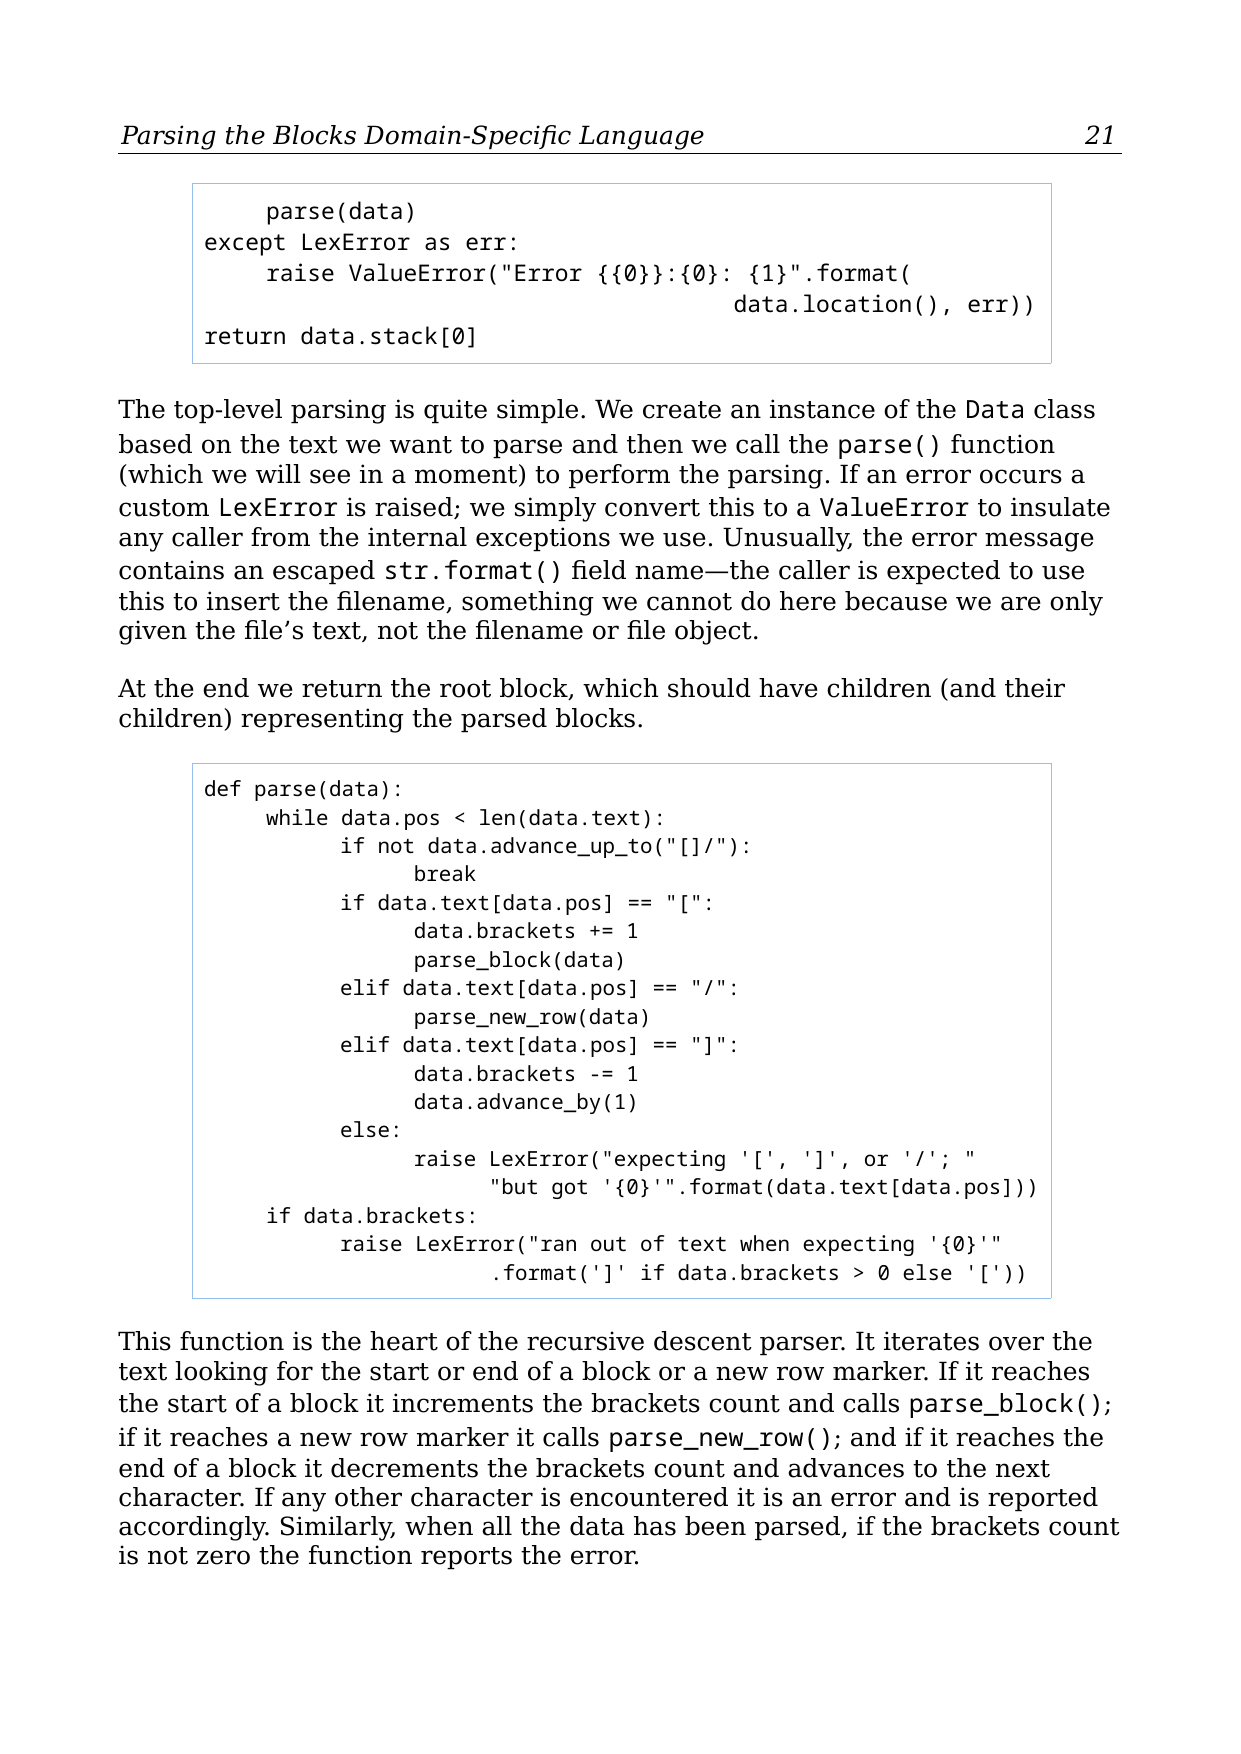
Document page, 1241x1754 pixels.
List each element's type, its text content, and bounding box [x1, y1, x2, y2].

text The top-level parsing is quite simple. We create an instance of the Data class based on the text we want to parse and then we call the parse() function (which we will see in a moment) to perform the parsing. If an error occurs a custom LexError is raised; we simply convert this to a ValueError to insulate any caller from the internal exceptions we use. Unusually, the error message contains an escaped str.format() field name—the caller is expected to use this to insert the filename, something we cannot do here because we are only given the file’s text, not the filename or file object. [118, 392, 1122, 645]
text raise LexError("expecting '[', ']', or '/'; " [193, 1132, 1051, 1161]
text This function is the heart of the recursive descent parser. It iterates over the text looking for the start or end of a block or a new row marker. If it reaches the start of a block it increments the brackets count and calls parse_block(); if it reaches a new row marker it calls parse_new_row(); and if it reaches the end of a block it decrements the brackets count and advances to the next character. If any other character is encountered it is an error and is reported accordingly. Similarly, when all the data has been parsed, if the brackets count is not zero the function reports the error. [118, 1327, 1122, 1571]
text while data.pos < len(data.text): [193, 791, 1051, 819]
text parse_new_row(data) [193, 990, 1051, 1018]
text def parse(data): [193, 764, 1051, 791]
text "but got '{0}'".format(data.text[data.pos])) [193, 1161, 1051, 1189]
text return data.stack[0] [193, 308, 1051, 363]
text elif data.text[data.pos] == "]": [193, 1018, 1051, 1047]
text parse_block(data) [193, 933, 1051, 961]
text if data.text[data.pos] == "[": [193, 876, 1051, 904]
text if data.brackets: [193, 1189, 1051, 1217]
text parse(data) [193, 184, 1051, 214]
text data.advance_by(1) [193, 1075, 1051, 1104]
text data.location(), err)) [193, 276, 1051, 308]
text break [193, 848, 1051, 876]
text else: [193, 1104, 1051, 1132]
text At the end we return the root block, which should have children (and their children) representing the parsed blocks. [118, 674, 1122, 733]
text elif data.text[data.pos] == "/": [193, 961, 1051, 990]
text data.brackets += 1 [193, 904, 1051, 933]
text if not data.advance_up_to("[]/"): [193, 819, 1051, 848]
text except LexError as err: [193, 214, 1051, 245]
text raise ValueError("Error {{0}}:{0}: {1}".format( [193, 245, 1051, 276]
text .format(']' if data.brackets > 0 else '[')) [193, 1246, 1051, 1298]
text raise LexError("ran out of text when expecting '{0}'" [193, 1217, 1051, 1246]
text data.brackets -= 1 [193, 1047, 1051, 1075]
